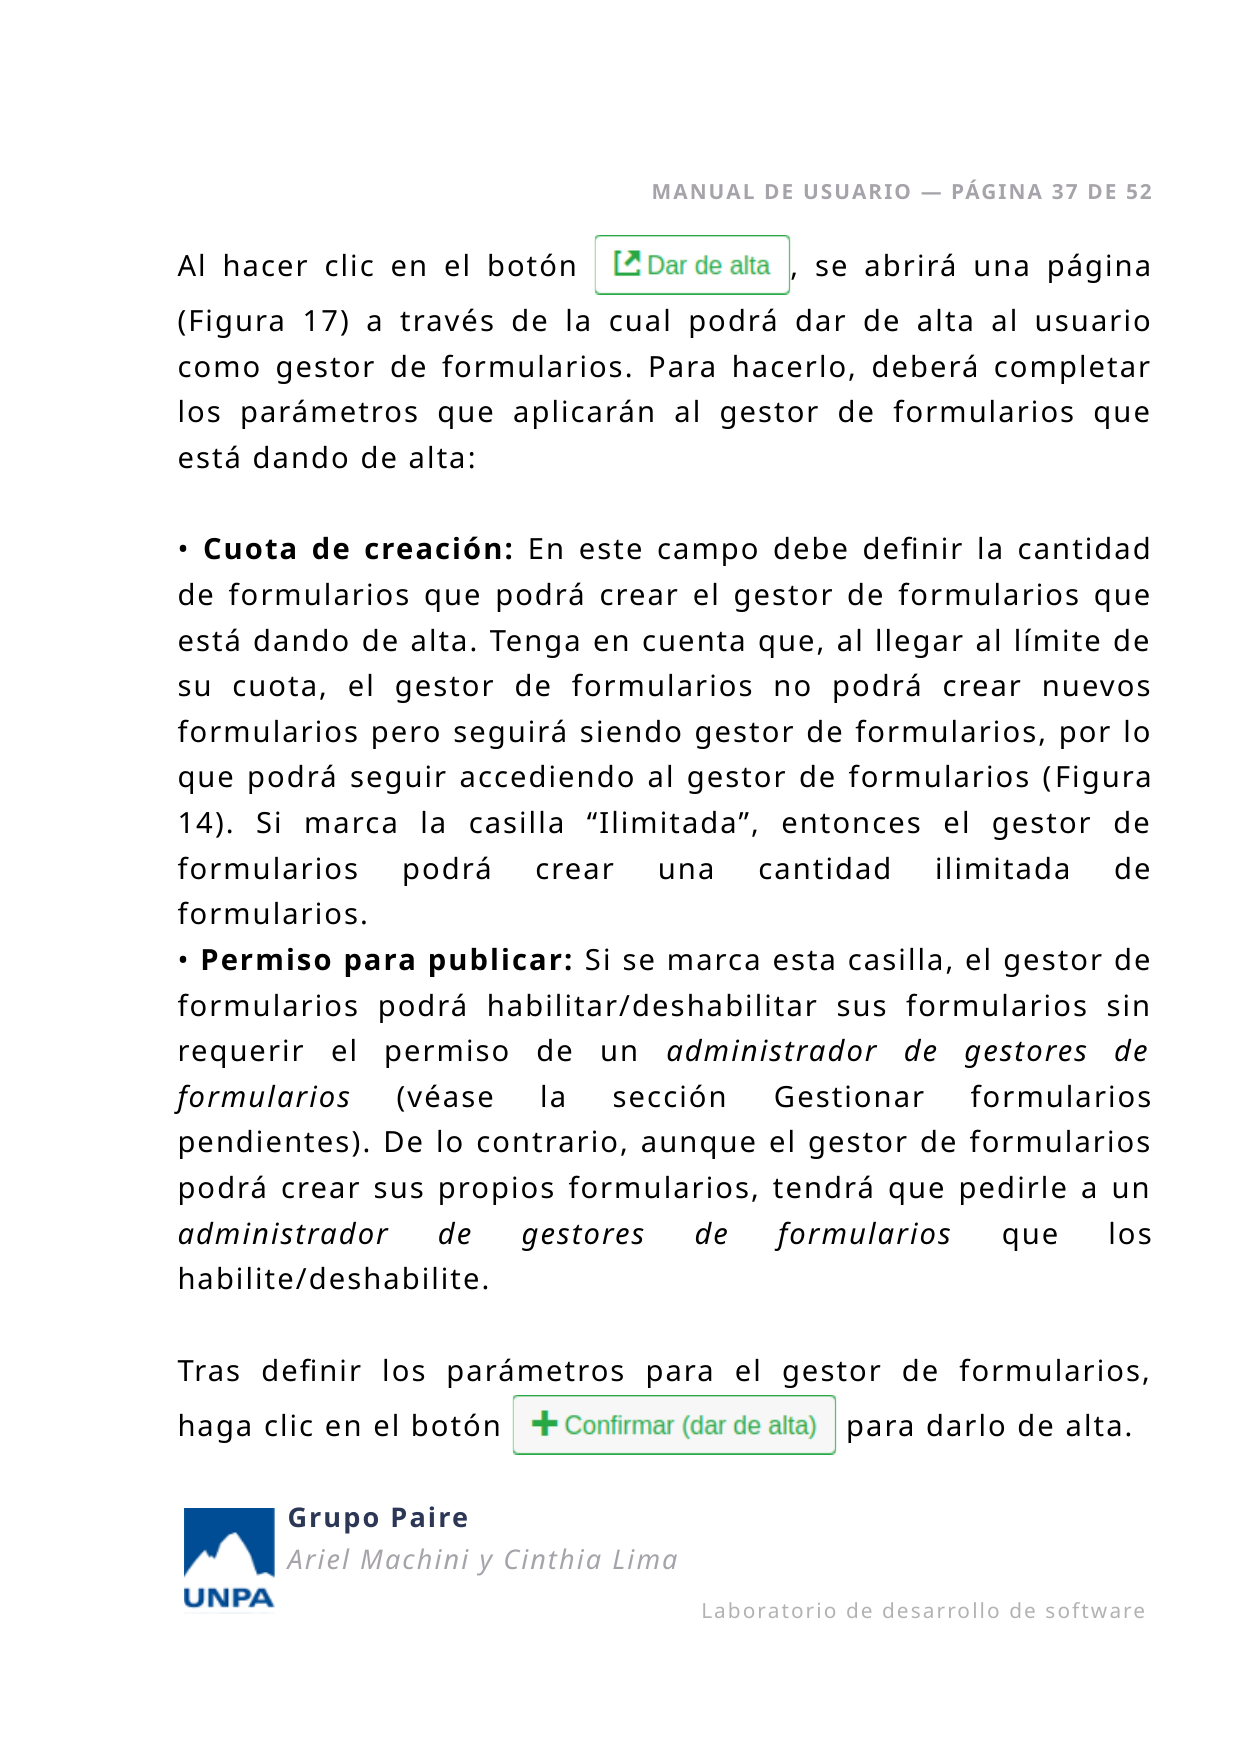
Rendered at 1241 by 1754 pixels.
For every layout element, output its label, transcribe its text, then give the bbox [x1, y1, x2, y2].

picture [184, 1508, 275, 1614]
text Tras definir los parámetros para el gestor de formularios, haga clic en el botón para darlo de alta. [177, 1350, 1152, 1455]
picture [512, 1395, 837, 1455]
text • Permiso para publicar: Si se marca esta casilla, el gestor de formularios podrá habilitar/deshabilitar sus formularios sin requerir el permiso de un administrador de gestores de formularios (véase la sección Gestionar formularios pendientes). De lo contrario, aunque el gestor de formularios podrá crear sus propios formularios, tendrá que pedirle a un administrador de gestores de formularios que los habilite/deshabilite. [177, 939, 1152, 1298]
text Al hacer clic en el botón , se abrirá una página (Figura 17) a través de la cual podrá dar de alta al usuario como gestor de formularios. Para hacerlo, deberá completar los parámetros que aplicarán al gestor de formularios que está dando de alta: [177, 235, 1152, 477]
text • Cuota de creación: En este campo debe definir la cantidad de formularios que podrá crear el gestor de formularios que está dando de alta. Tenga en cuenta que, al llegar al límite de su cuota, el gestor de formularios no podrá crear nuevos formularios pero seguirá siendo gestor de formularios, por lo que podrá seguir accediendo al gestor de formularios (Figura 14). Si marca la casilla “Ilimitada”, entonces el gestor de formularios podrá crear una cantidad ilimitada de formularios. [177, 528, 1152, 933]
picture [594, 235, 790, 295]
